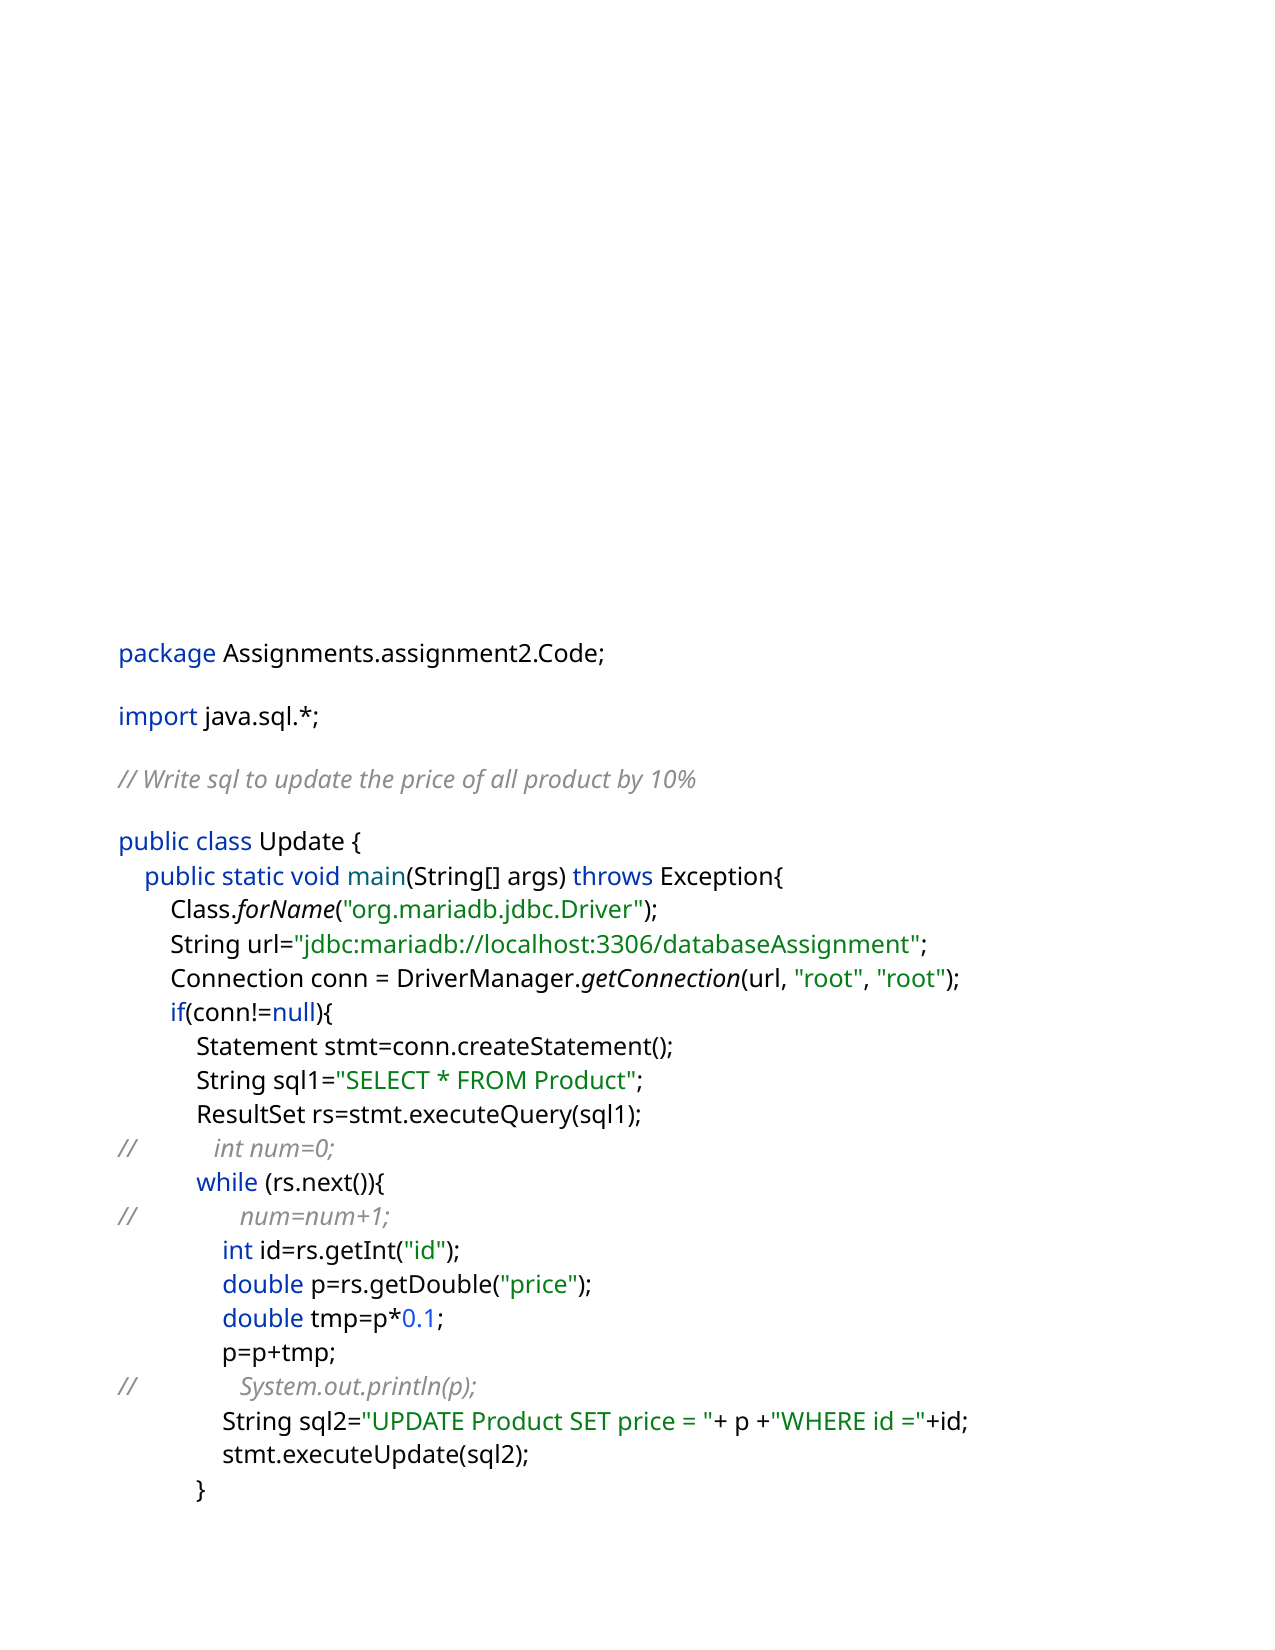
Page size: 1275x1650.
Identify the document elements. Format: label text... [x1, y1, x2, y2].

text package Assignments.assignment2.Code; import java.sql.*; // Write sql to update the price of all product by 10% public class Update { public static void main(String[] args) throws Exception{ Class.forName("org.mariadb.jdbc.Driver"); String url="jdbc:mariadb://localhost:3306/databaseAssignment"; Connection conn = DriverManager.getConnection(url, "root", "root"); if(conn!=null){ Statement stmt=conn.createStatement(); String sql1="SELECT * FROM Product"; ResultSet rs=stmt.executeQuery(sql1); // int num=0; while (rs.next()){ // num=num+1; int id=rs.getInt("id"); double p=rs.getDouble("price"); double tmp=p*0.1; p=p+tmp; // System.out.println(p); String sql2="UPDATE Product SET price = "+ p +"WHERE id ="+id; stmt.executeUpdate(sql2); } [118, 636, 1157, 1505]
